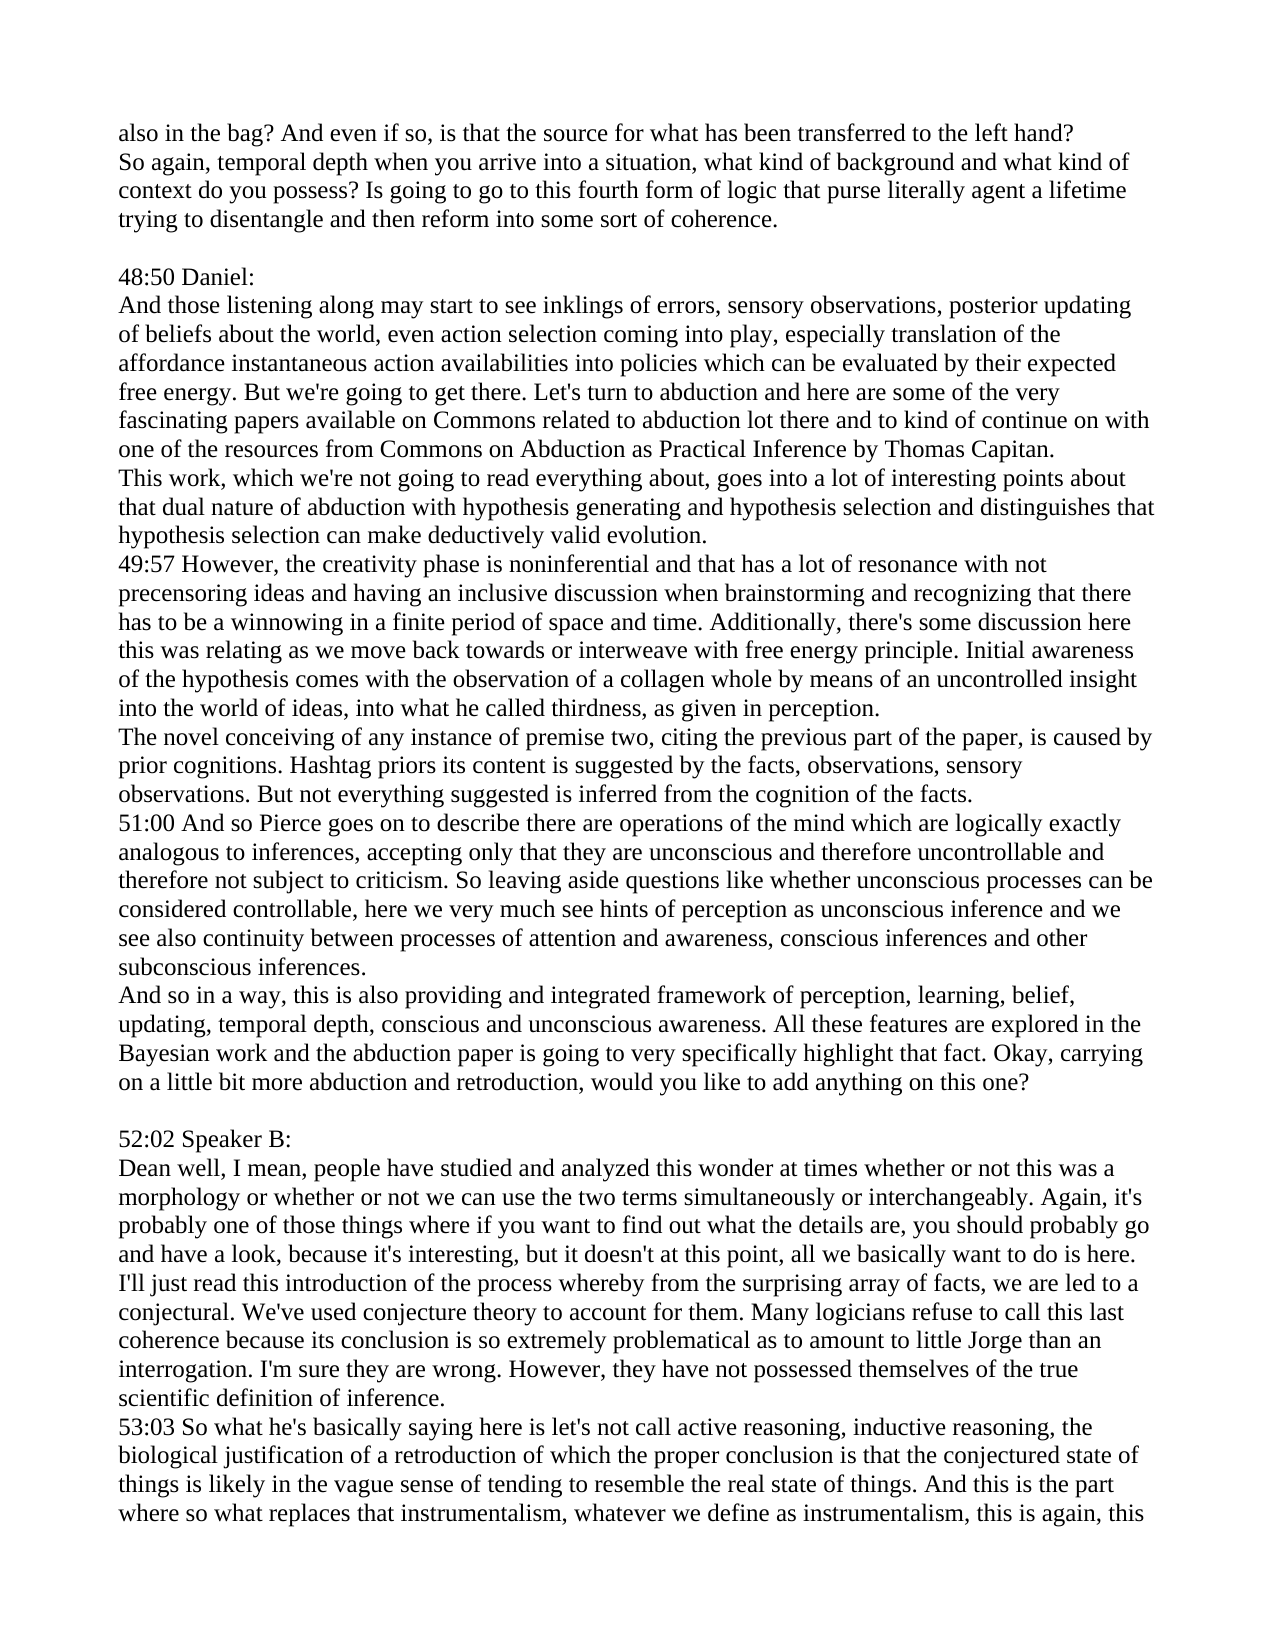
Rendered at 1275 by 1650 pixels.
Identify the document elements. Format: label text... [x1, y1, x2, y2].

text 51:00 And so Pierce goes on to describe there are operations of the mind which are logically exactly analogous to inferences, accepting only that they are unconscious and therefore uncontrollable and therefore not subject to criticism. So leaving aside questions like whether unconscious processes can be considered controllable, here we very much see hints of perception as unconscious inference and we see also continuity between processes of attention and awareness, conscious inferences and other subconscious inferences. [118, 808, 1157, 981]
text I'll just read this introduction of the process whereby from the surprising array of facts, we are led to a conjectural. We've used conjecture theory to account for them. Many logicians refuse to call this last coherence because its conclusion is so extremely problematical as to amount to little Jorge than an interrogation. I'm sure they are wrong. However, they have not possessed themselves of the true scientific definition of inference. [118, 1268, 1157, 1412]
text 48:50 Daniel: [118, 262, 1157, 291]
text also in the bag? And even if so, is that the source for what has been transferred to the left hand? [118, 118, 1157, 147]
text Dean well, I mean, people have studied and analyzed this wonder at times whether or not this was a morphology or whether or not we can use the two terms simultaneously or interchangeably. Again, it's probably one of those things where if you want to find out what the details are, you should probably go and have a look, because it's interesting, but it doesn't at this point, all we basically want to do is here. [118, 1153, 1157, 1268]
text This work, which we're not going to read everything about, goes into a lot of interesting points about that dual nature of abduction with hypothesis generating and hypothesis selection and distinguishes that hypothesis selection can make deductively valid evolution. [118, 463, 1157, 549]
text And so in a way, this is also providing and integrated framework of perception, learning, belief, updating, temporal depth, conscious and unconscious awareness. All these features are explored in the Bayesian work and the abduction paper is going to very specifically highlight that fact. Okay, carrying on a little bit more abduction and retroduction, would you like to add anything on this one? [118, 981, 1157, 1096]
text And those listening along may start to see inklings of errors, sensory observations, posterior updating of beliefs about the world, even action selection coming into play, especially translation of the affordance instantaneous action availabilities into policies which can be evaluated by their expected free energy. But we're going to get there. Let's turn to abduction and here are some of the very fascinating papers available on Commons related to abduction lot there and to kind of continue on with one of the resources from Commons on Abduction as Practical Inference by Thomas Capitan. [118, 291, 1157, 463]
text The novel conceiving of any instance of premise two, citing the previous part of the paper, is caused by prior cognitions. Hashtag priors its content is suggested by the facts, observations, sensory observations. But not everything suggested is inferred from the cognition of the facts. [118, 722, 1157, 808]
text 53:03 So what he's basically saying here is let's not call active reasoning, inductive reasoning, the biological justification of a retroduction of which the proper conclusion is that the conjectured state of things is likely in the vague sense of tending to resemble the real state of things. And this is the part where so what replaces that instrumentalism, whatever we define as instrumentalism, this is again, this [118, 1412, 1157, 1527]
text So again, temporal depth when you arrive into a situation, what kind of background and what kind of context do you possess? Is going to go to this fourth form of logic that purse literally agent a lifetime trying to disentangle and then reform into some sort of coherence. [118, 147, 1157, 233]
text 49:57 However, the creativity phase is noninferential and that has a lot of resonance with not precensoring ideas and having an inclusive discussion when brainstorming and recognizing that there has to be a winnowing in a finite period of space and time. Additionally, there's some discussion here this was relating as we move back towards or interweave with free energy principle. Initial awareness of the hypothesis comes with the observation of a collagen whole by means of an uncontrolled insight into the world of ideas, into what he called thirdness, as given in perception. [118, 549, 1157, 722]
text 52:02 Speaker B: [118, 1124, 1157, 1153]
